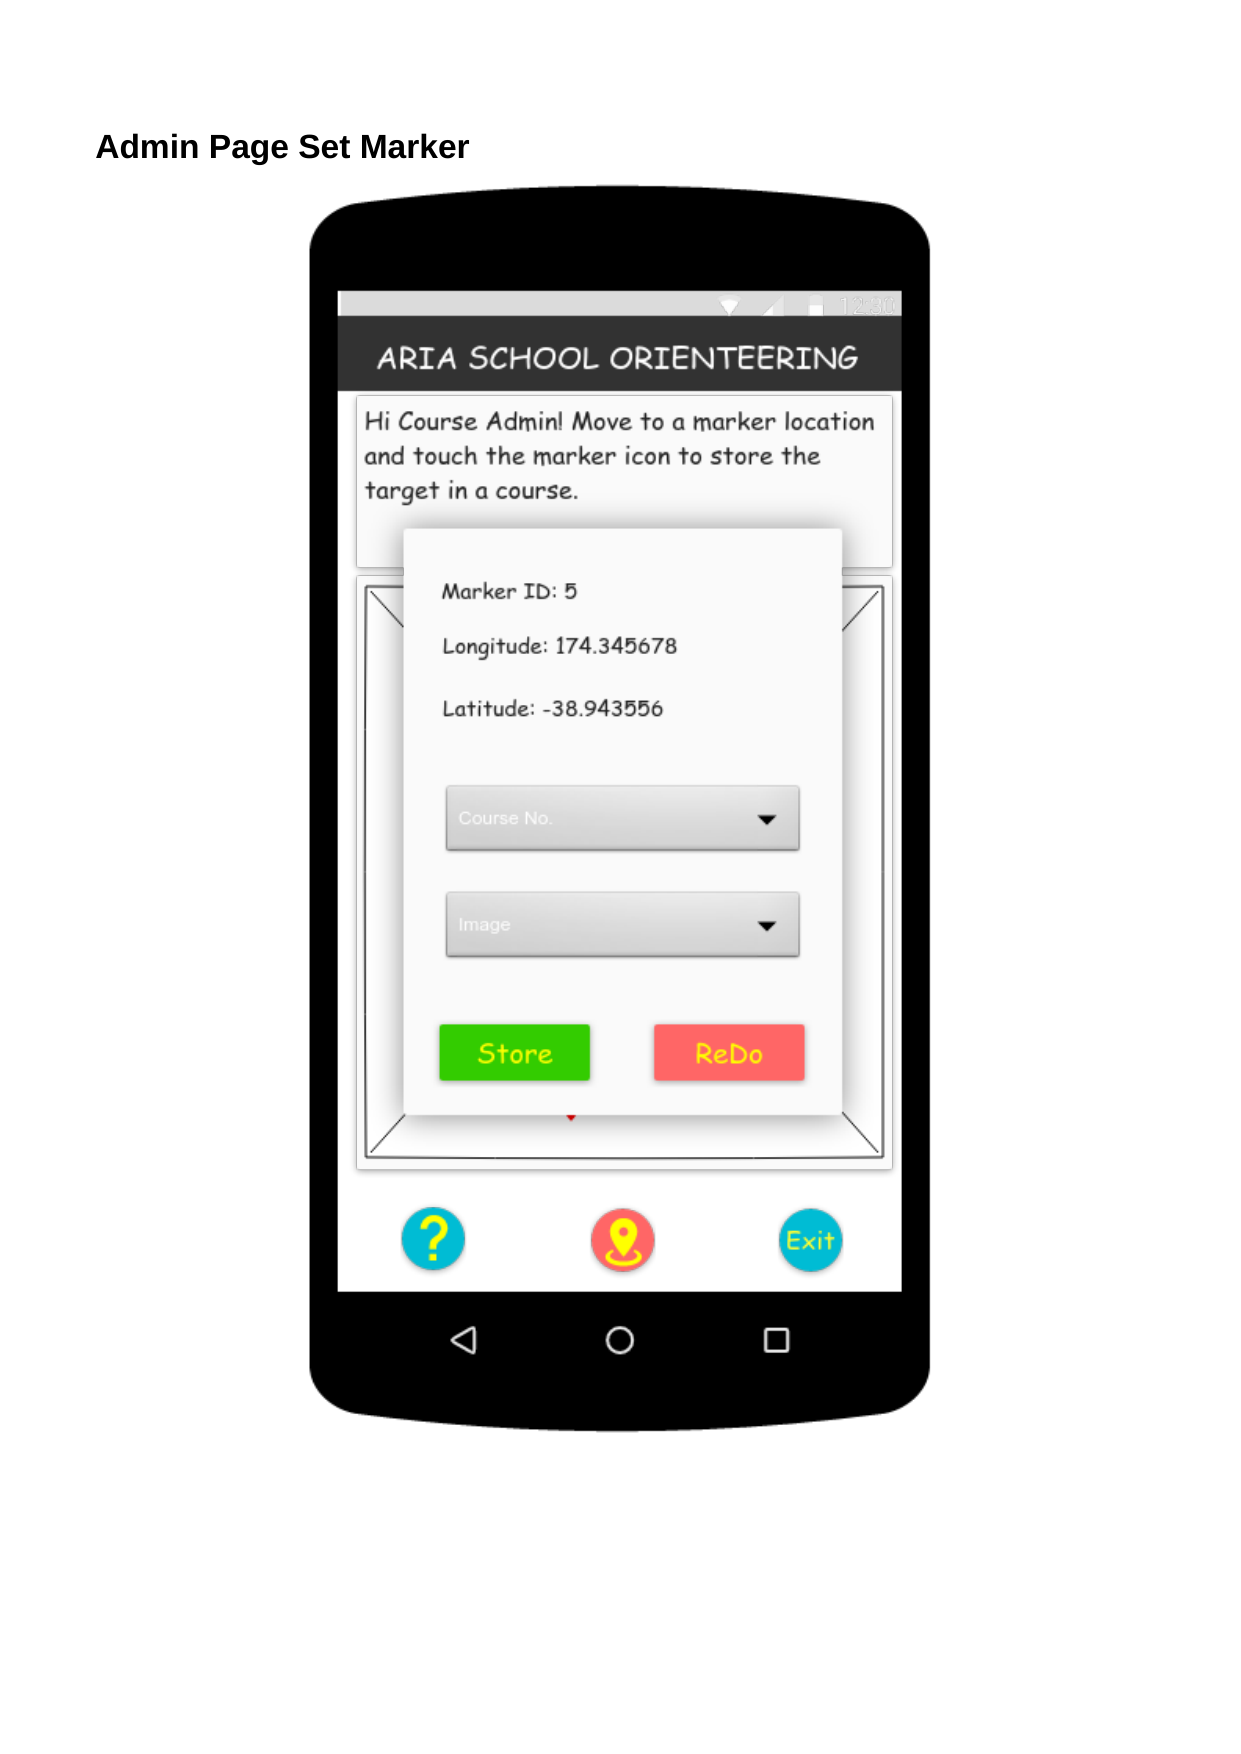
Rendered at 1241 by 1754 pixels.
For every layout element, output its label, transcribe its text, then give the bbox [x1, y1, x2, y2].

picture [302, 178, 938, 1450]
subtitle Admin Page Set Marker [95, 127, 1145, 166]
